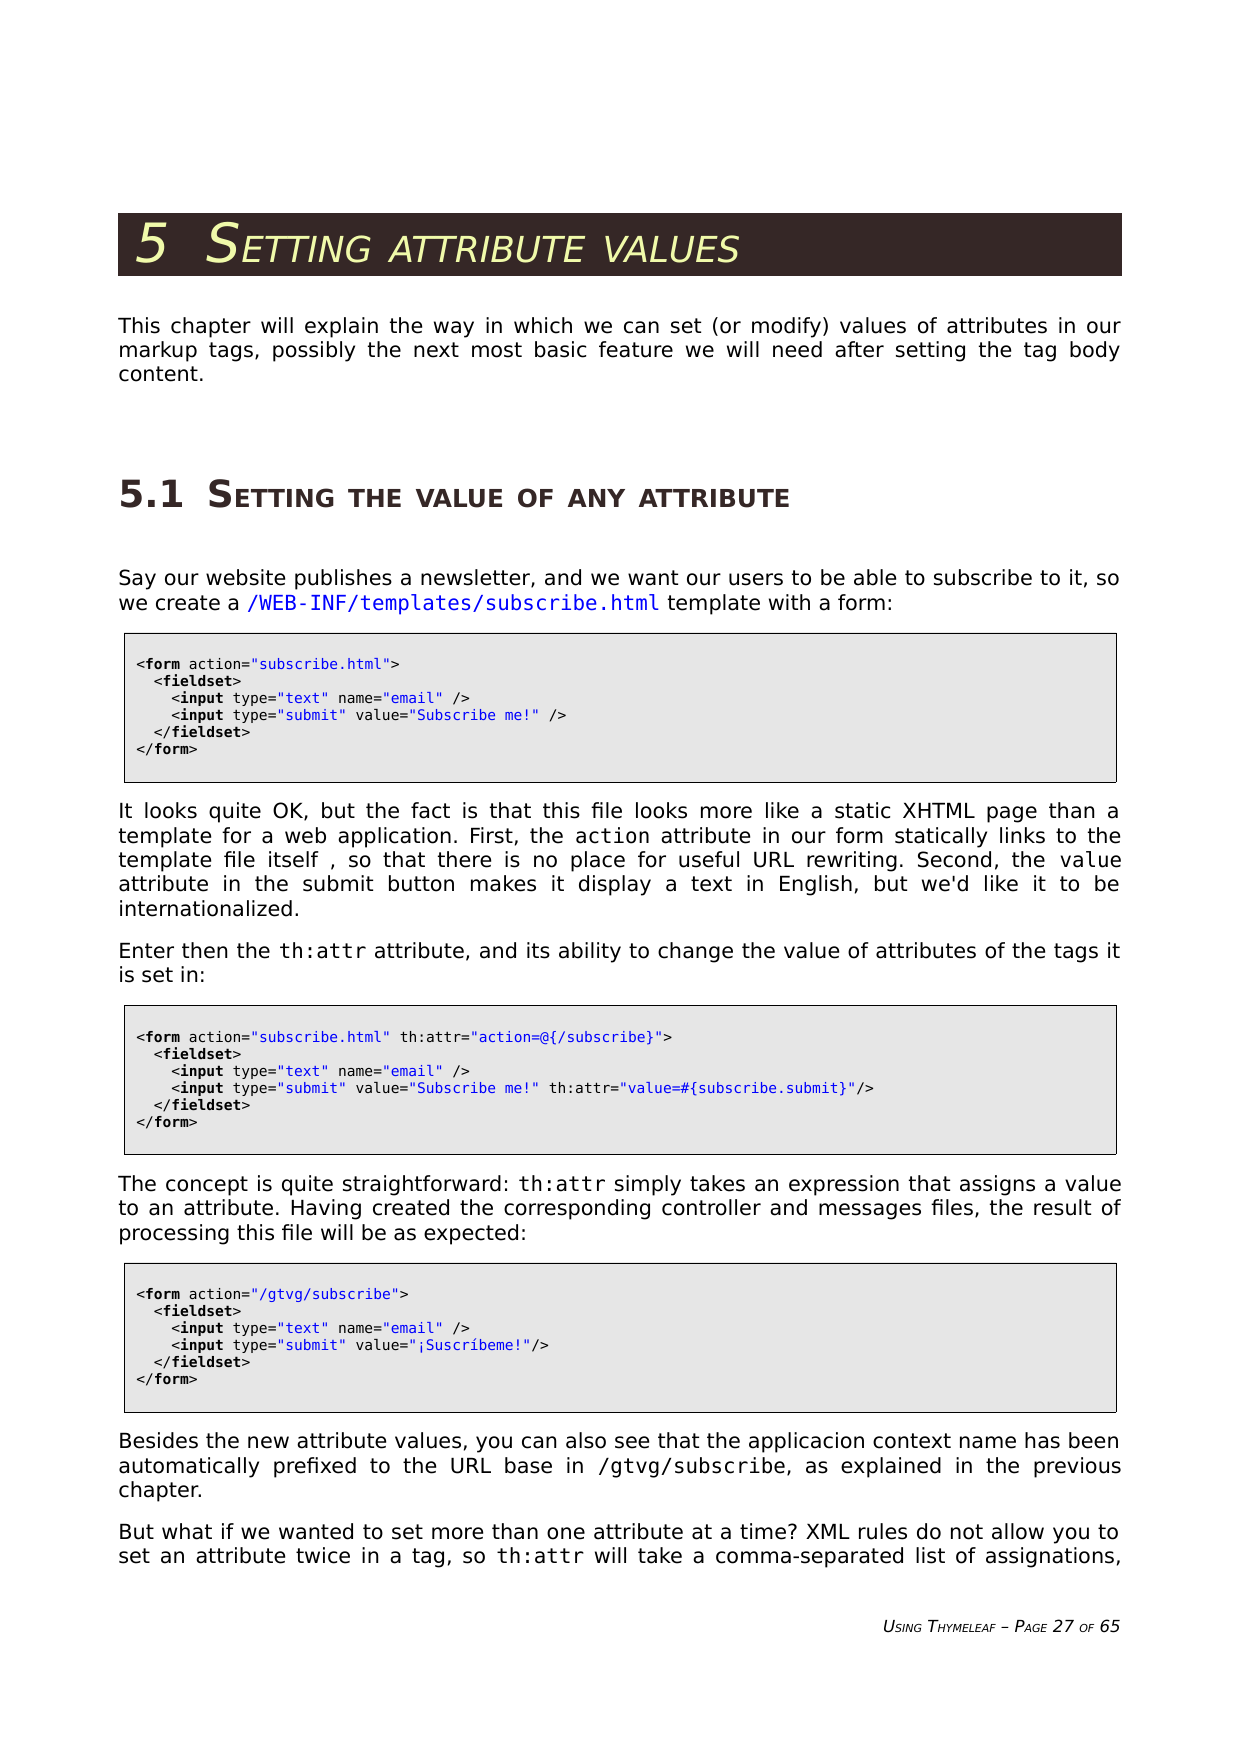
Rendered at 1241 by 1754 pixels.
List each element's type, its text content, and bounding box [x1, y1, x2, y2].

text This chapter will explain the way in which we can set (or modify) values of attributes in our markup tags, possibly the next most basic feature we will need after setting the tag body content. [118, 314, 1122, 387]
text Besides the new attribute values, you can also see that the applicacion context name has been automatically prefixed to the URL base in /gtvg/subscribe, as explained in the previous chapter. [118, 1429, 1122, 1502]
text <form action="subscribe.html" th:attr="action=@{/subscribe}"> <fieldset> <input type="text" name="email" /> <input type="submit" value="Subscribe me!" th:attr="value=#{subscribe.submit}"/> </fieldset> </form> [125, 1006, 1116, 1154]
text It looks quite OK, but the fact is that this file looks more like a static XHTML page than a template for a web application. First, the action attribute in our form statically links to the template file itself , so that there is no place for useful URL rewriting. Second, the value attribute in the submit button makes it display a text in English, but we'd like it to be internationalized. [118, 799, 1122, 921]
text <form action="/gtvg/subscribe"> <fieldset> <input type="text" name="email" /> <input type="submit" value="¡Suscríbeme!"/> </fieldset> </form> [125, 1264, 1116, 1412]
text <form action="subscribe.html"> <fieldset> <input type="text" name="email" /> <input type="submit" value="Subscribe me!" /> </fieldset> </form> [125, 634, 1116, 782]
text But what if we wanted to set more than one attribute at a time? XML rules do not allow you to set an attribute twice in a tag, so th:attr will take a comma-separated list of assignations, [118, 1520, 1122, 1569]
text The concept is quite straightforward: th:attr simply takes an expression that assigns a value to an attribute. Having created the corresponding controller and messages files, the result of processing this file will be as expected: [118, 1172, 1122, 1245]
text Say our website publishes a newsletter, and we want our users to be able to subscribe to it, so we create a /WEB-INF/templates/subscribe.html template with a form: [118, 566, 1122, 615]
text Enter then the th:attr attribute, and its ability to change the value of attributes of the tags it is set in: [118, 939, 1122, 987]
subtitle Setting attribute values [118, 213, 1122, 276]
subtitle Setting the value of any attribute [118, 472, 1122, 516]
